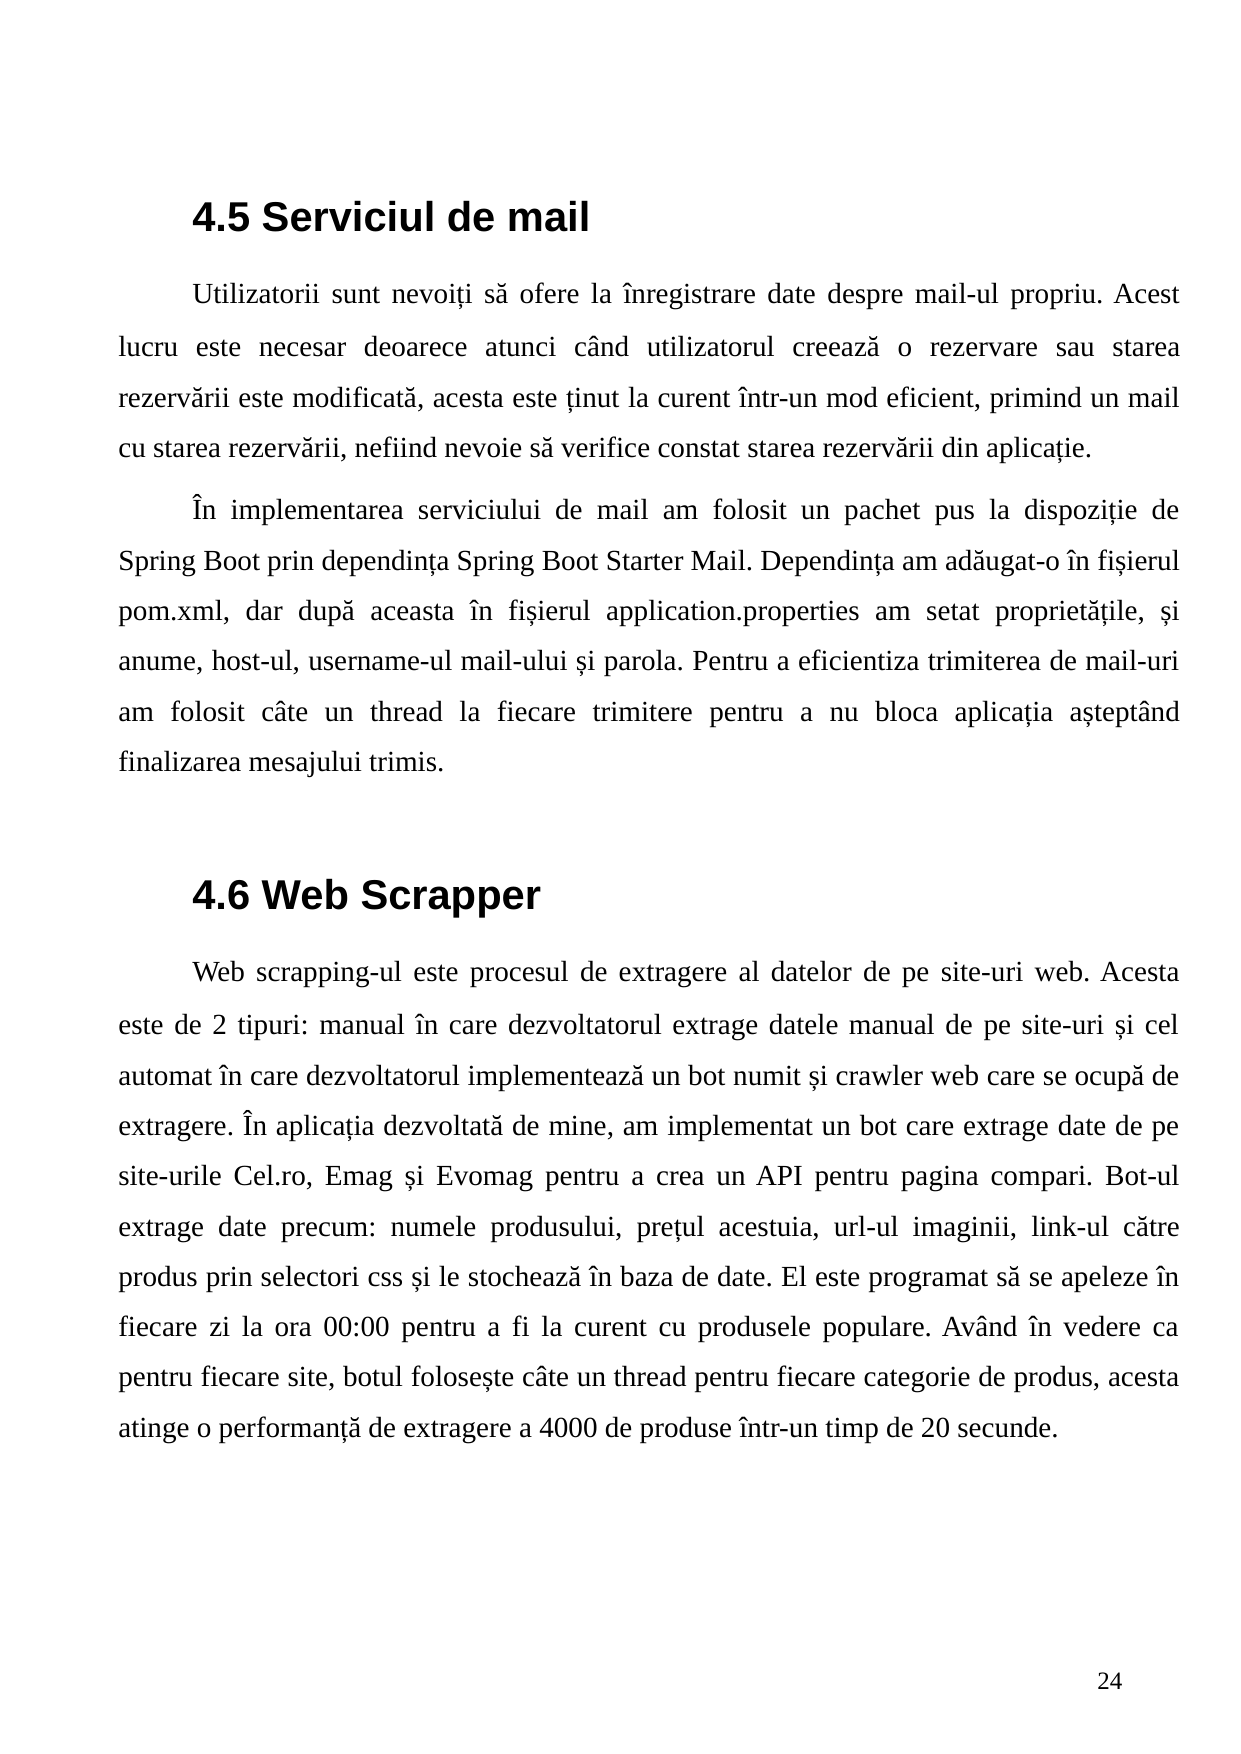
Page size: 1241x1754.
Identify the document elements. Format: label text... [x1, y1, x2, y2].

subtitle 4.5 Serviciul de mail [118, 192, 1181, 240]
text Utilizatorii sunt nevoiți să ofere la înregistrare date despre mail-ul propriu. Acest lucru este necesar deoarece atunci când utilizatorul creează o rezervare sau starea rezervării este modificată, acesta este ținut la curent într-un mod eficient, primind un mail cu starea rezervării, nefiind nevoie să verifice constat starea rezervării din aplicație. [118, 265, 1181, 464]
subtitle 4.6 Web Scrapper [118, 870, 1181, 918]
text Web scrapping-ul este procesul de extragere al datelor de pe site-uri web. Acesta este de 2 tipuri: manual în care dezvoltatorul extrage datele manual de pe site-uri și cel automat în care dezvoltatorul implementează un bot numit și crawler web care se ocupă de extragere. În aplicația dezvoltată de mine, am implementat un bot care extrage date de pe site-urile Cel.ro, Emag și Evomag pentru a crea un API pentru pagina compari. Bot-ul extrage date precum: numele produsului, prețul acestuia, url-ul imaginii, link-ul către produs prin selectori css și le stochează în baza de date. El este programat să se apeleze în fiecare zi la ora 00:00 pentru a fi la curent cu produsele populare. Având în vedere ca pentru fiecare site, botul folosește câte un thread pentru fiecare categorie de produs, acesta atinge o performanță de extragere a 4000 de produse într-un timp de 20 secunde. [118, 943, 1181, 1443]
text În implementarea serviciului de mail am folosit un pachet pus la dispoziție de Spring Boot prin dependința Spring Boot Starter Mail. Dependința am adăugat-o în fișierul pom.xml, dar după aceasta în fișierul application.properties am setat proprietățile, și anume, host-ul, username-ul mail-ului și parola. Pentru a eficientiza trimiterea de mail-uri am folosit câte un thread la fiecare trimitere pentru a nu bloca aplicația așteptând finalizarea mesajului trimis. [118, 492, 1181, 778]
